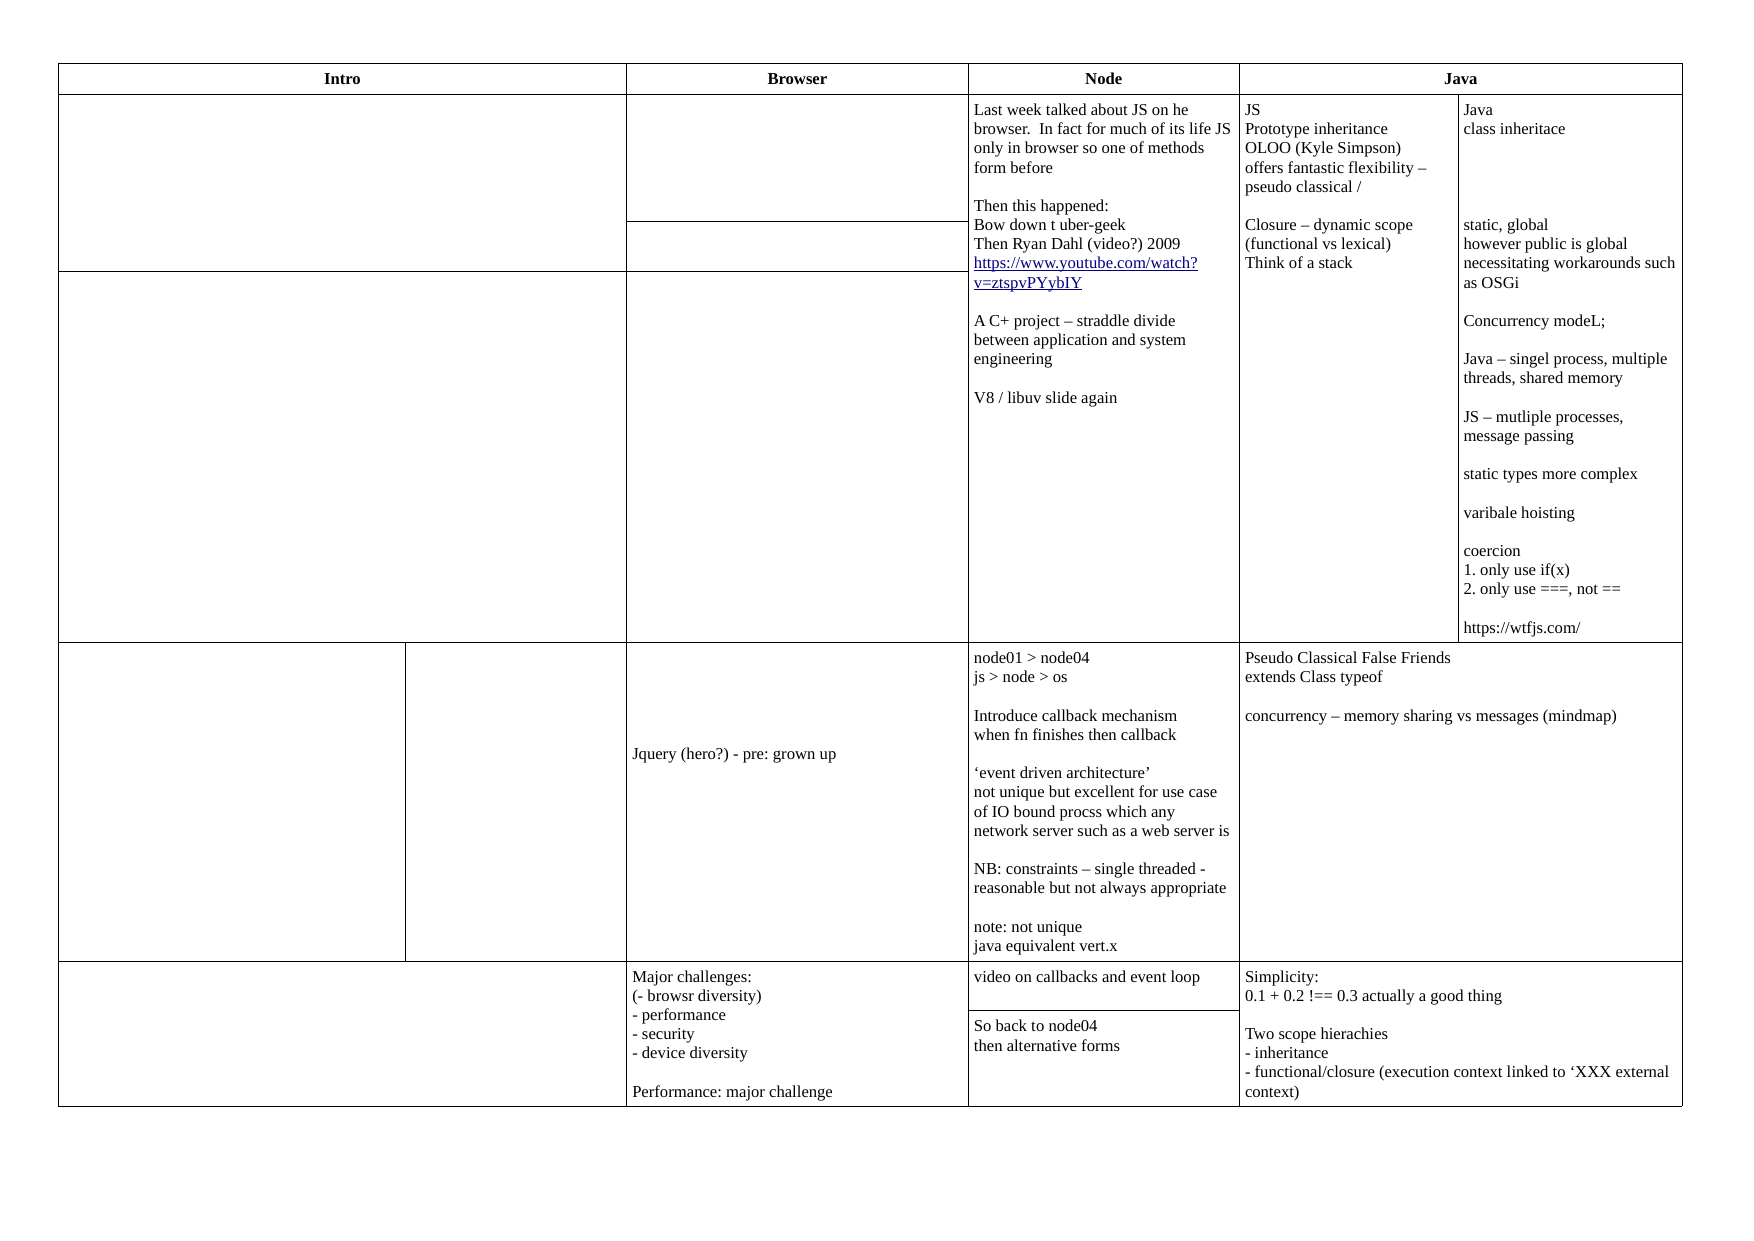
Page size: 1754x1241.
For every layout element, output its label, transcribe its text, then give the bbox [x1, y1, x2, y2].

table_cell node01 > node04 js > node > os Introduce callback mechanism when fn finishes then callback ‘event driven architecture’ not unique but excellent for use case of IO bound procss which any network server such as a web server is NB: constraints – single threaded -reasonable but not always appropriate note: not unique java equivalent vert.x [969, 643, 1239, 961]
table_cell [59, 962, 626, 1106]
table_cell Java class inheritace static, global however public is global necessitating workarounds such as OSGi Concurrency modeL; Java – singel process, multiple threads, shared memory JS – mutliple processes, message passing static types more complex varibale hoisting coercion 1. only use if(x) 2. only use ===, not == https://wtfjs.com/ [1459, 95, 1682, 642]
table_cell Pseudo Classical False Friends extends Class typeof concurrency – memory sharing vs messages (mindmap) [1240, 643, 1682, 961]
table_cell Last week talked about JS on he browser. In fact for much of its life JS only in browser so one of methods form before Then this happened: Bow down t uber-geek Then Ryan Dahl (video?) 2009 https://www.youtube.com/watch?v=ztspvPYybIY A C+ project – straddle divide between application and system engineering V8 / libuv slide again [969, 95, 1239, 642]
table_cell [406, 643, 626, 961]
table_cell [59, 95, 626, 271]
table_cell Jquery (hero?) - pre: grown up [627, 643, 968, 961]
table_header Browser [627, 64, 968, 94]
table_cell JS Prototype inheritance OLOO (Kyle Simpson) offers fantastic flexibility – pseudo classical / Closure – dynamic scope (functional vs lexical) Think of a stack [1240, 95, 1458, 642]
table_cell video on callbacks and event loop [969, 962, 1239, 1010]
table_cell [627, 222, 968, 271]
table_cell [627, 95, 968, 221]
table_cell So back to node04 then alternative forms [969, 1011, 1239, 1106]
table_cell Major challenges: (- browsr diversity) - performance - security - device diversity Performance: major challenge [627, 962, 968, 1106]
table_cell [59, 272, 626, 642]
table_header Intro [59, 64, 626, 94]
table_cell [59, 643, 405, 961]
table_cell Simplicity: 0.1 + 0.2 !== 0.3 actually a good thing Two scope hierachies - inheritance - functional/closure (execution context linked to ‘XXX external context) [1240, 962, 1682, 1106]
table_cell [627, 272, 968, 642]
table_header Node [969, 64, 1239, 94]
table_header Java [1240, 64, 1682, 94]
